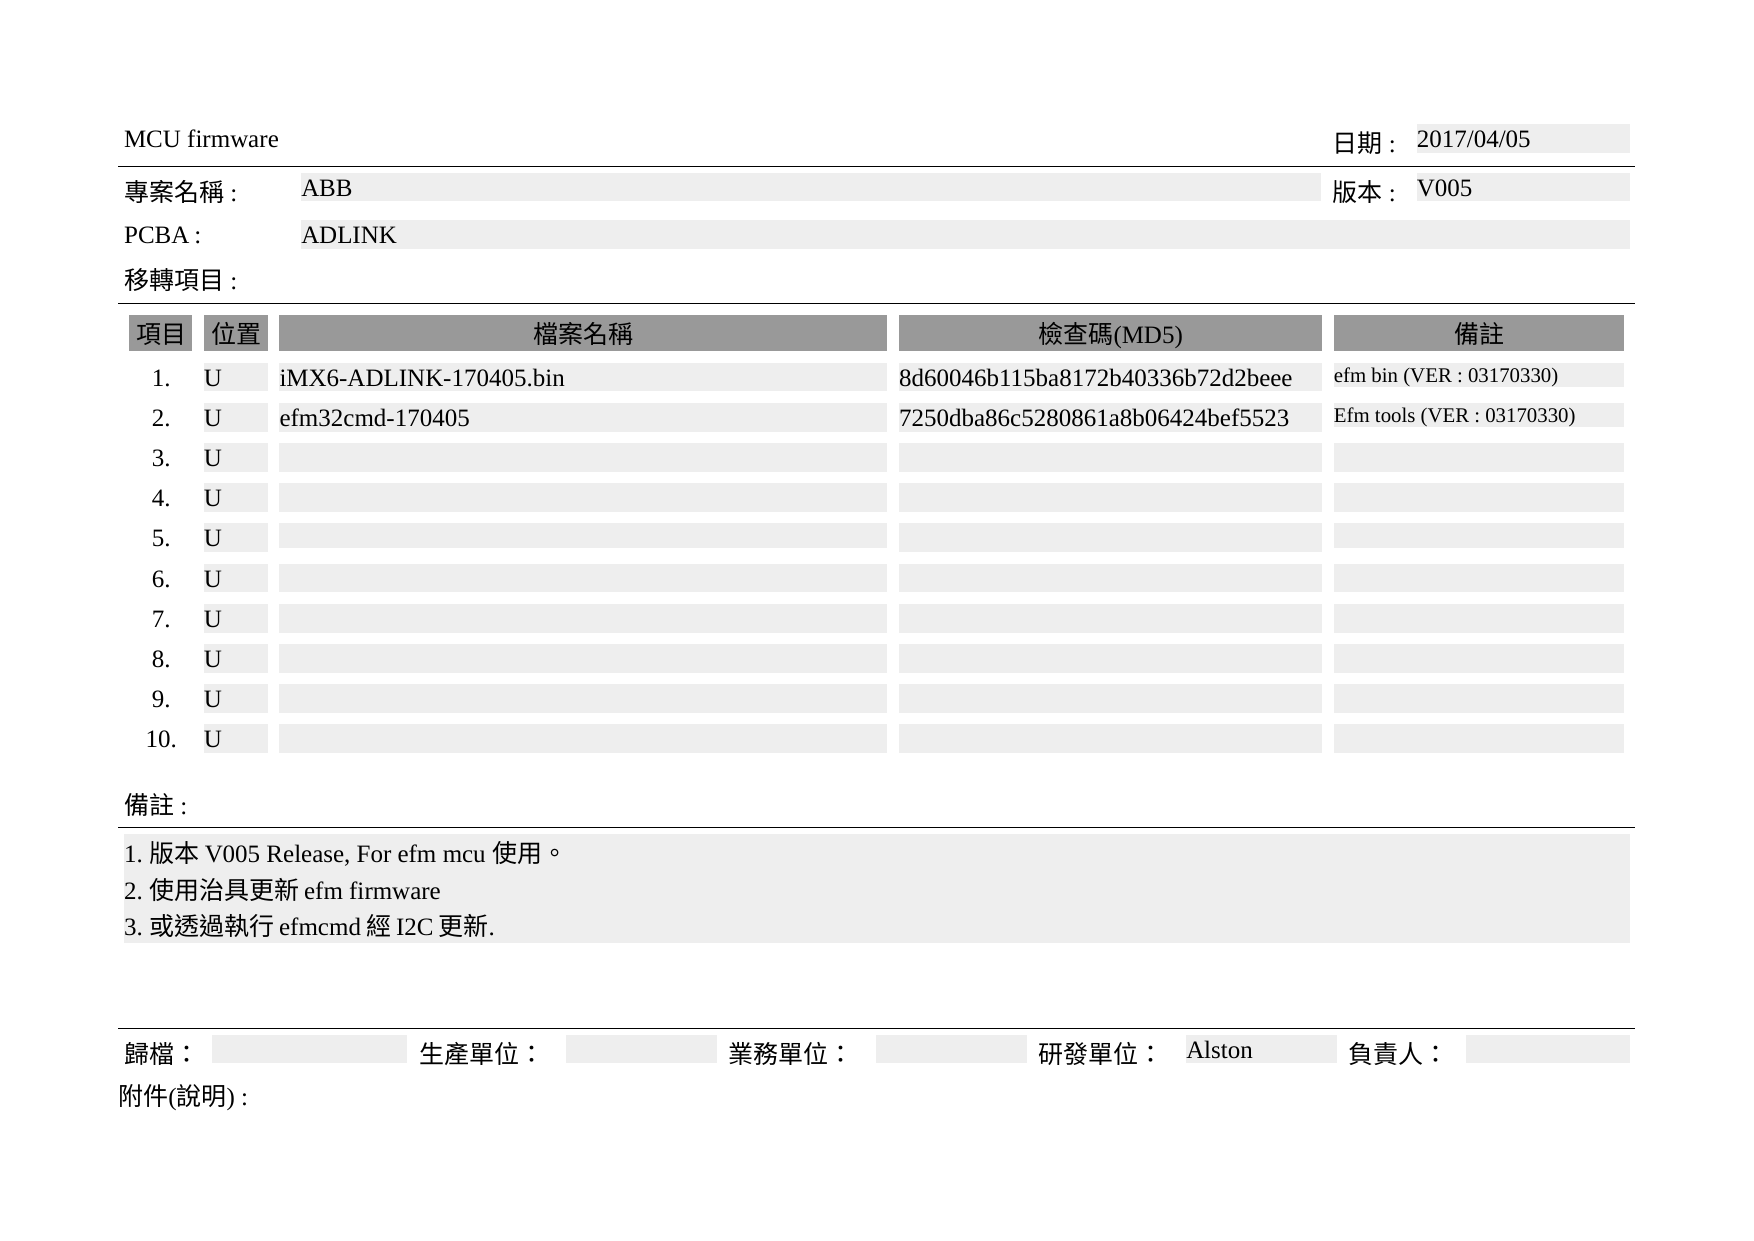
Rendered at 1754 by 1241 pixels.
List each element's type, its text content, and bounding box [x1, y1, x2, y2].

table_cell 專案名稱 : [118, 167, 295, 214]
table_cell ADLINK [295, 215, 1635, 255]
table_cell [1328, 478, 1630, 518]
table_header 檔案名稱 [274, 309, 893, 357]
table_cell 3. [124, 438, 198, 478]
table_cell U [198, 397, 273, 437]
table_cell [893, 518, 1328, 558]
table_cell [1328, 679, 1630, 719]
table_cell 生產單位： [413, 1029, 561, 1077]
table_cell [274, 558, 893, 598]
table_cell [871, 1029, 1033, 1077]
table_cell [1328, 719, 1630, 759]
table_cell 6. [124, 558, 198, 598]
table_cell 負責人： [1343, 1029, 1460, 1077]
table_cell [893, 598, 1328, 638]
table_cell 10. [124, 719, 198, 759]
table_header 位置 [198, 309, 273, 357]
table_cell 4. [124, 478, 198, 518]
table_cell efm bin (VER : 03170330) [1328, 357, 1630, 397]
table_cell [893, 639, 1328, 679]
table_cell [893, 719, 1328, 759]
table_cell [274, 438, 893, 478]
table_header 日期 : [1327, 118, 1411, 166]
table_cell [207, 1029, 413, 1077]
table_cell [1328, 518, 1630, 558]
table_cell [1328, 639, 1630, 679]
table_cell 1. 版本 V005 Release, For efm mcu 使用。 2. 使用治具更新efm firmware 3. 或透過執行efmcmd經I2C更新. [118, 828, 1635, 1028]
table_cell 備註 : [118, 780, 1635, 827]
table_cell PCBA : [118, 215, 295, 255]
table_header 項目 [124, 309, 198, 357]
table_cell [1328, 598, 1630, 638]
table_header MCU firmware [118, 118, 1327, 166]
table_cell 5. [124, 518, 198, 558]
table_cell U [198, 558, 273, 598]
table_cell [893, 438, 1328, 478]
table_cell [274, 639, 893, 679]
table_cell U [198, 438, 273, 478]
table_header 檢查碼(MD5) [893, 309, 1328, 357]
table_cell U [198, 639, 273, 679]
table_cell [274, 478, 893, 518]
table_cell U [198, 518, 273, 558]
table_cell 1. [124, 357, 198, 397]
table_cell ABB [295, 167, 1327, 214]
table_cell [274, 598, 893, 638]
table_cell efm32cmd-170405 [274, 397, 893, 437]
table_cell [893, 679, 1328, 719]
table_cell U [198, 598, 273, 638]
table_cell [1460, 1029, 1635, 1077]
table_cell [118, 304, 1635, 779]
table_cell 研發單位： [1033, 1029, 1180, 1077]
table_cell V005 [1411, 167, 1635, 214]
table_cell [1328, 438, 1630, 478]
table_cell 2. [124, 397, 198, 437]
table_cell [274, 679, 893, 719]
table_cell 9. [124, 679, 198, 719]
text 附件(說明) : [118, 1077, 1636, 1113]
table_cell 版本 : [1327, 167, 1411, 214]
table_header 2017/04/05 [1411, 118, 1635, 166]
table_cell 移轉項目 : [118, 255, 1635, 302]
table_cell U [198, 679, 273, 719]
table_cell 8. [124, 639, 198, 679]
table_cell U [198, 478, 273, 518]
table_cell [893, 478, 1328, 518]
table_cell 歸檔： [118, 1029, 207, 1077]
table_cell U [198, 357, 273, 397]
table_cell [1328, 558, 1630, 598]
table_cell [274, 719, 893, 759]
table_cell 7. [124, 598, 198, 638]
table_cell [274, 518, 893, 558]
table_cell iMX6-ADLINK-170405.bin [274, 357, 893, 397]
table_header 備註 [1328, 309, 1630, 357]
table_cell U [198, 719, 273, 759]
table_cell 7250dba86c5280861a8b06424bef5523 [893, 397, 1328, 437]
table_cell [561, 1029, 723, 1077]
table_cell [893, 558, 1328, 598]
table_cell 8d60046b115ba8172b40336b72d2beee [893, 357, 1328, 397]
table_cell Efm tools (VER : 03170330) [1328, 397, 1630, 437]
table_cell Alston [1180, 1029, 1342, 1077]
table_cell 業務單位： [723, 1029, 871, 1077]
